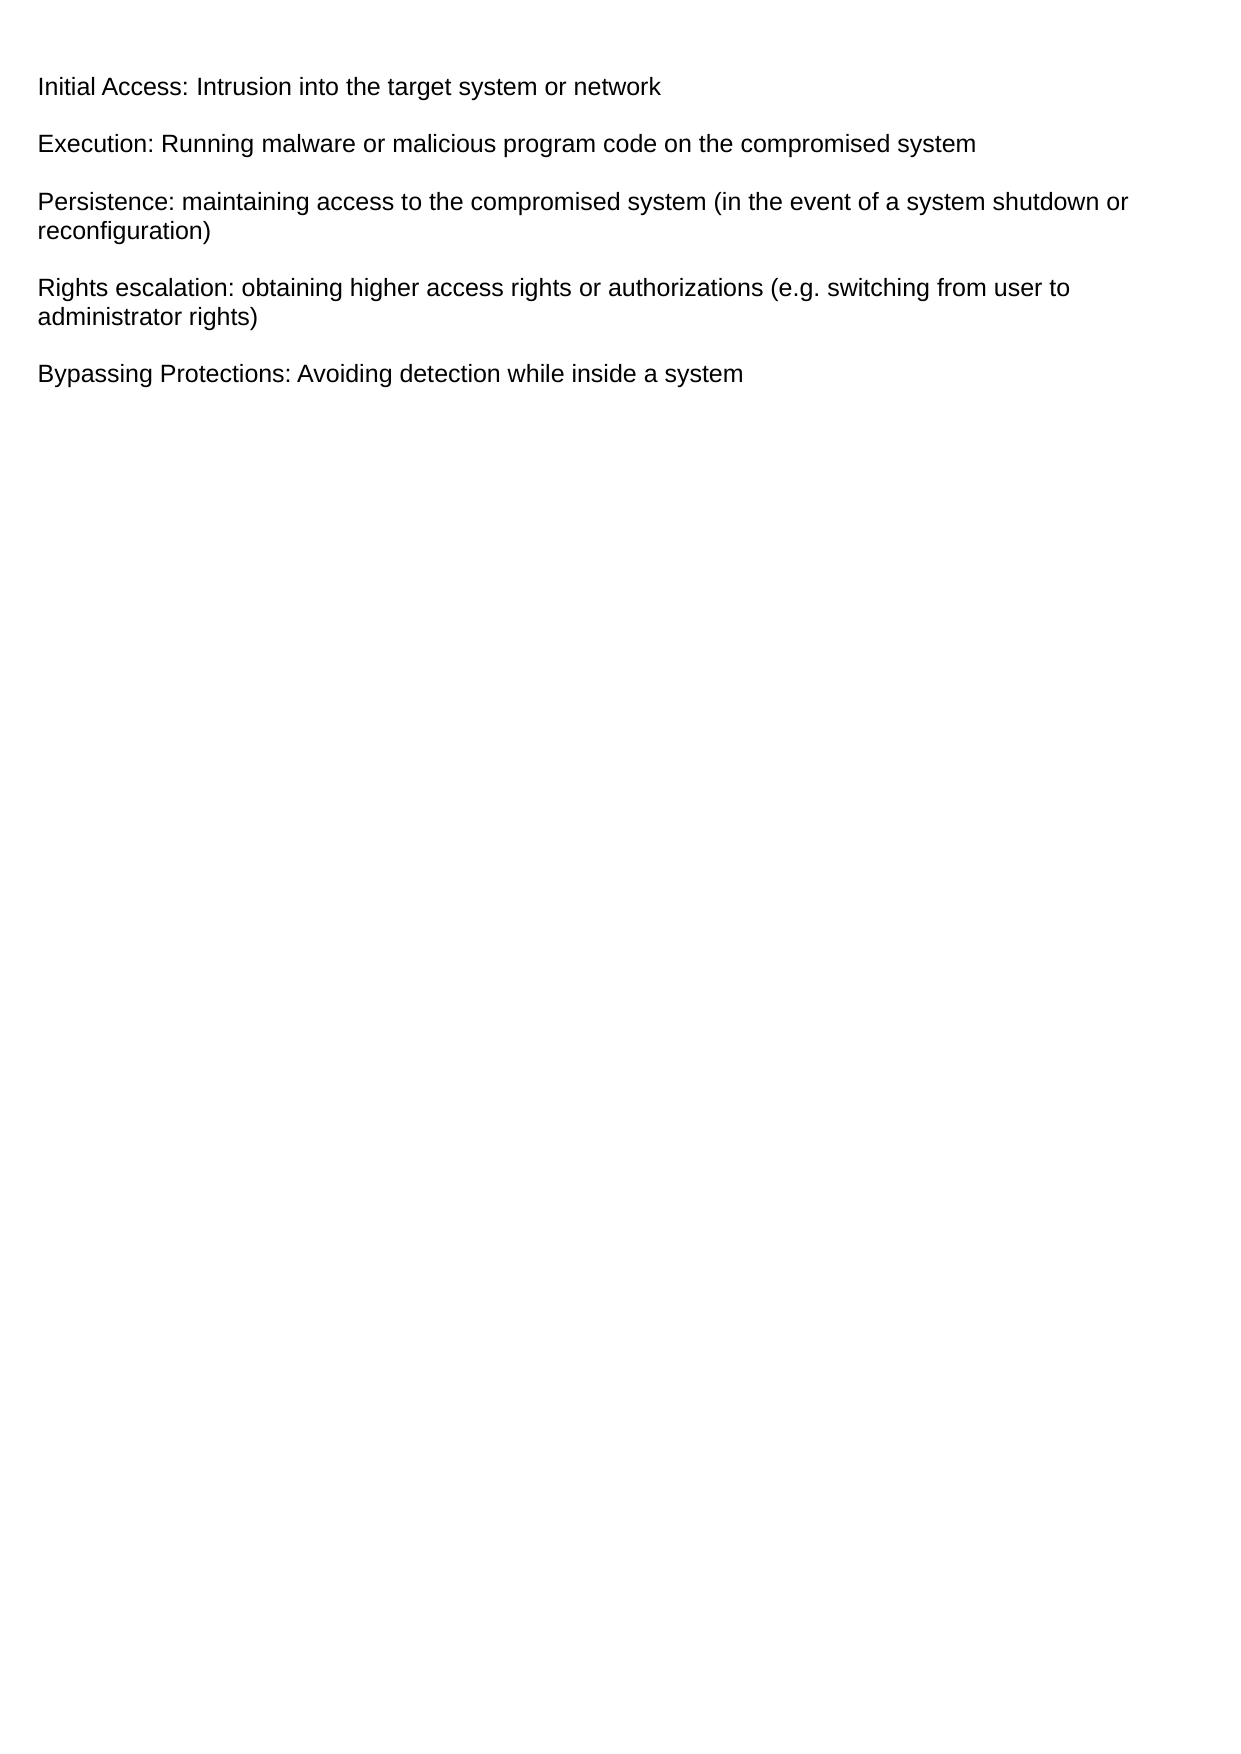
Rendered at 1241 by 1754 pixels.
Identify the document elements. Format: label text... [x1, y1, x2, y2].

text Persistence: maintaining access to the compromised system (in the event of a system shutdown or reconfiguration) [37, 187, 1177, 244]
text Rights escalation: obtaining higher access rights or authorizations (e.g. switching from user to administrator rights) [37, 273, 1177, 331]
text Initial Access: Intrusion into the target system or network [37, 72, 1177, 101]
text Bypassing Protections: Avoiding detection while inside a system [37, 359, 1177, 388]
text Execution: Running malware or malicious program code on the compromised system [37, 129, 1177, 158]
